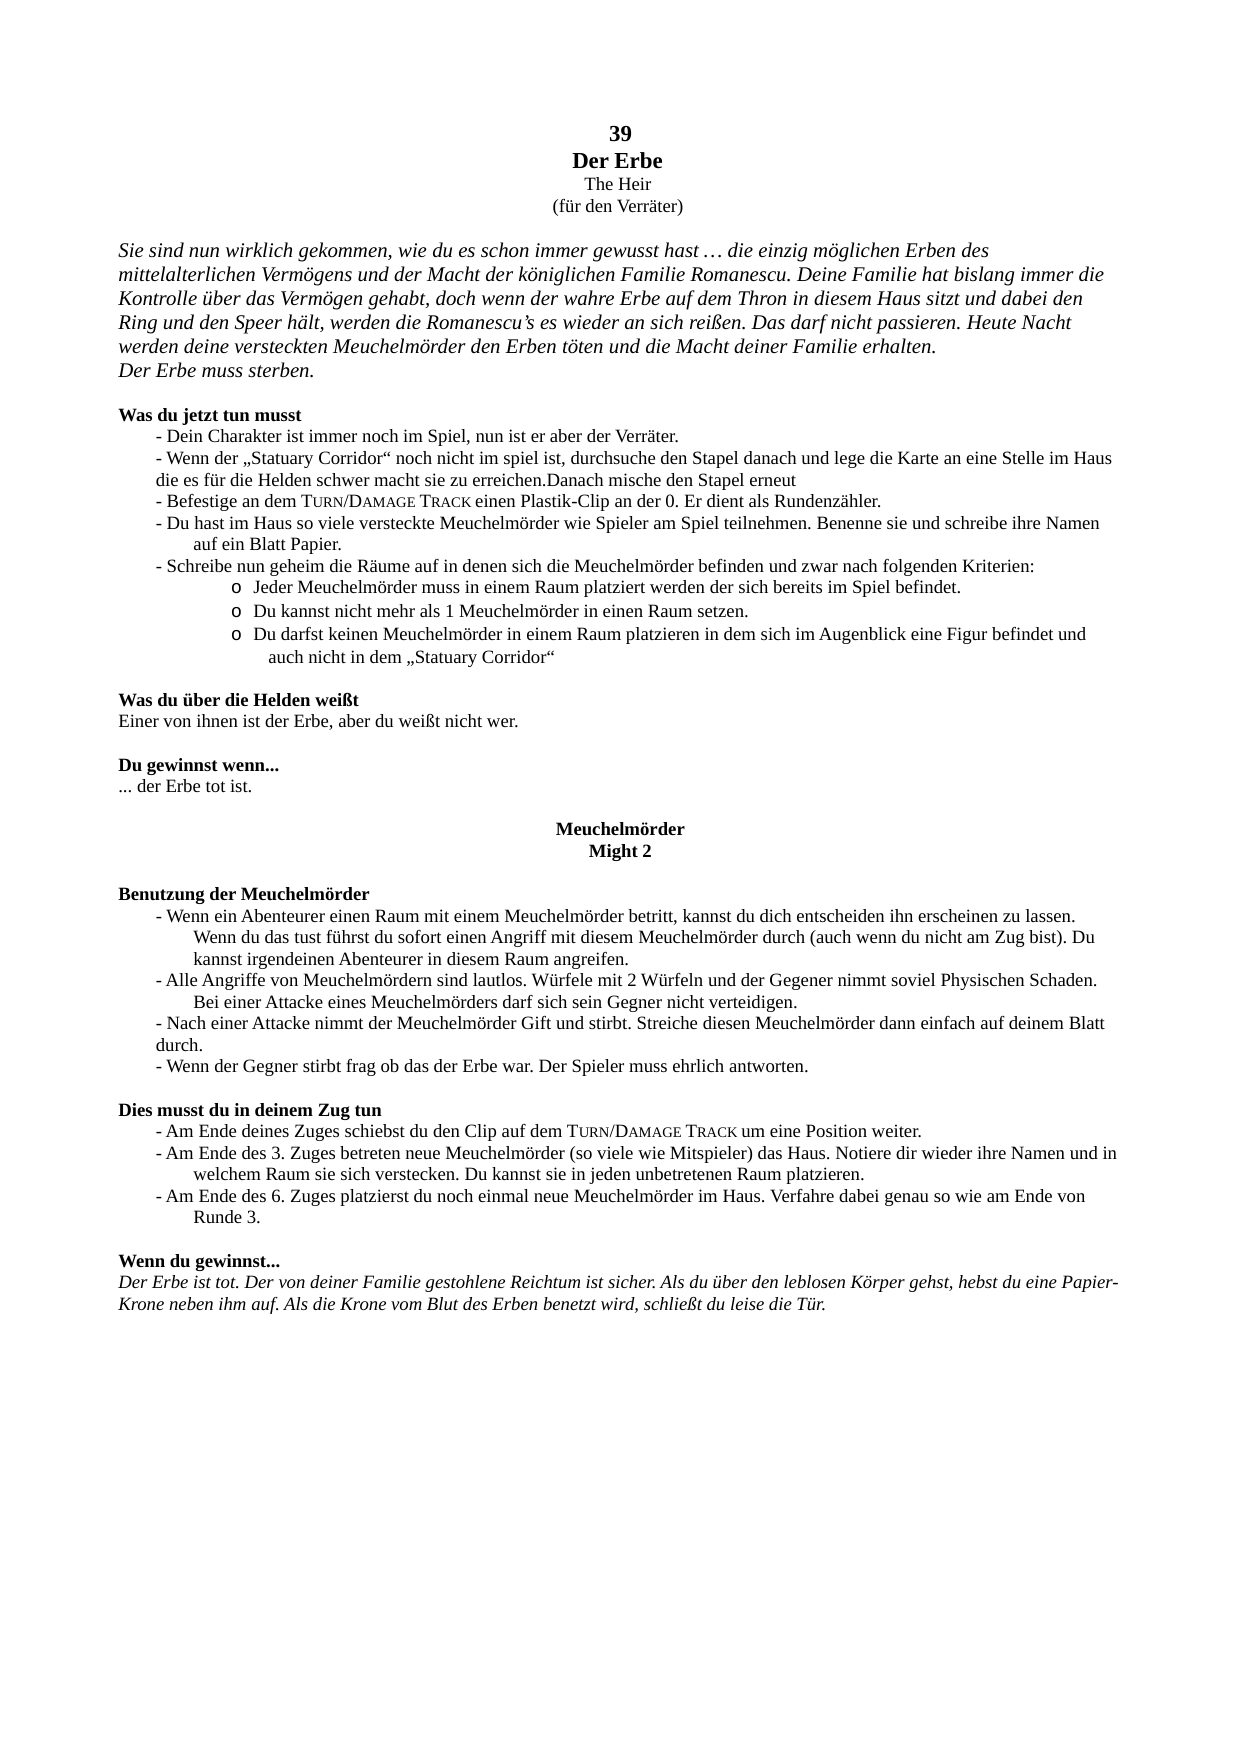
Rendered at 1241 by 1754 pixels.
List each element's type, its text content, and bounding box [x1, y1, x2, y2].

list - Dein Charakter ist immer noch im Spiel, nun ist er aber der Verräter. [156, 425, 1122, 447]
text ... der Erbe tot ist. [118, 775, 1122, 797]
text - Wenn ein Abenteurer einen Raum mit einem Meuchelmörder betritt, kannst du dich entscheiden ihn erscheinen zu lassen. Wenn du das tust führst du sofort einen Angriff mit diesem Meuchelmörder durch (auch wenn du nicht am Zug bist). Du kannst irgendeinen Abenteurer in diesem Raum angreifen. [156, 904, 1122, 969]
text Wenn du gewinnst... [118, 1249, 1122, 1271]
text - Befestige an dem TURN/DAMAGE TRACK einen Plastik-Clip an der 0. Er dient als Rundenzähler. [156, 490, 1122, 512]
text Der Erbe ist tot. Der von deiner Familie gestohlene Reichtum ist sicher. Als du über den leblosen Körper gehst, hebst du eine Papier-Krone neben ihm auf. Als die Krone vom Blut des Erben benetzt wird, schließt du leise die Tür. [118, 1271, 1122, 1314]
text Might 2 [118, 840, 1122, 861]
text - Schreibe nun geheim die Räume auf in denen sich die Meuchelmörder befinden und zwar nach folgenden Kriterien: [156, 555, 1122, 576]
text Dies musst du in deinem Zug tun [118, 1098, 1122, 1120]
list - Nach einer Attacke nimmt der Meuchelmörder Gift und stirbt. Streiche diesen Meuchelmörder dann einfach auf deinem Blatt durch. [156, 1012, 1122, 1055]
text Einer von ihnen ist der Erbe, aber du weißt nicht wer. [118, 710, 1122, 732]
list - Wenn der „Statuary Corridor“ noch nicht im spiel ist, durchsuche den Stapel danach und lege die Karte an eine Stelle im Haus die es für die Helden schwer macht sie zu erreichen.Danach mische den Stapel erneut [156, 447, 1122, 490]
text - Am Ende deines Zuges schiebst du den Clip auf dem TURN/DAMAGE TRACK um eine Position weiter. [156, 1120, 1122, 1142]
text Sie sind nun wirklich gekommen, wie du es schon immer gewusst hast … die einzig möglichen Erben des mittelalterlichen Vermögens und der Macht der königlichen Familie Romanescu. Deine Familie hat bislang immer die Kontrolle über das Vermögen gehabt, doch wenn der wahre Erbe auf dem Thron in diesem Haus sitzt und dabei den Ring und den Speer hält, werden die Romanescu’s es wieder an sich reißen. Das darf nicht passieren. Heute Nacht werden deine versteckten Meuchelmörder den Erben töten und die Macht deiner Familie erhalten. [118, 238, 1122, 358]
text o Du kannst nicht mehr als 1 Meuchelmörder in einen Raum setzen. [231, 599, 1122, 623]
subtitle Was du über die Helden weißt [118, 689, 1122, 710]
text - Du hast im Haus so viele versteckte Meuchelmörder wie Spieler am Spiel teilnehmen. Benenne sie und schreibe ihre Namen auf ein Blatt Papier. [156, 512, 1122, 555]
text (für den Verräter) [118, 195, 1122, 216]
text - Alle Angriffe von Meuchelmördern sind lautlos. Würfele mit 2 Würfeln und der Gegener nimmt soviel Physischen Schaden. Bei einer Attacke eines Meuchelmörders darf sich sein Gegner nicht verteidigen. [156, 969, 1122, 1012]
text 39 [118, 118, 1122, 147]
text The Heir [118, 173, 1122, 195]
text Benutzung der Meuchelmörder [118, 883, 1122, 904]
text o Du darfst keinen Meuchelmörder in einem Raum platzieren in dem sich im Augenblick eine Figur befindet und auch nicht in dem „Statuary Corridor“ [231, 623, 1122, 667]
subtitle Was du jetzt tun musst [118, 404, 1122, 425]
text Meuchelmörder [118, 818, 1122, 840]
text Du gewinnst wenn... [118, 753, 1122, 775]
list - Wenn der Gegner stirbt frag ob das der Erbe war. Der Spieler muss ehrlich antworten. [156, 1055, 1122, 1077]
text Der Erbe muss sterben. [118, 358, 1122, 382]
text Der Erbe [118, 147, 1122, 173]
text - Am Ende des 6. Zuges platzierst du noch einmal neue Meuchelmörder im Haus. Verfahre dabei genau so wie am Ende von Runde 3. [156, 1185, 1122, 1228]
text o Jeder Meuchelmörder muss in einem Raum platziert werden der sich bereits im Spiel befindet. [231, 576, 1122, 599]
text - Am Ende des 3. Zuges betreten neue Meuchelmörder (so viele wie Mitspieler) das Haus. Notiere dir wieder ihre Namen und in welchem Raum sie sich verstecken. Du kannst sie in jeden unbetretenen Raum platzieren. [156, 1142, 1122, 1185]
